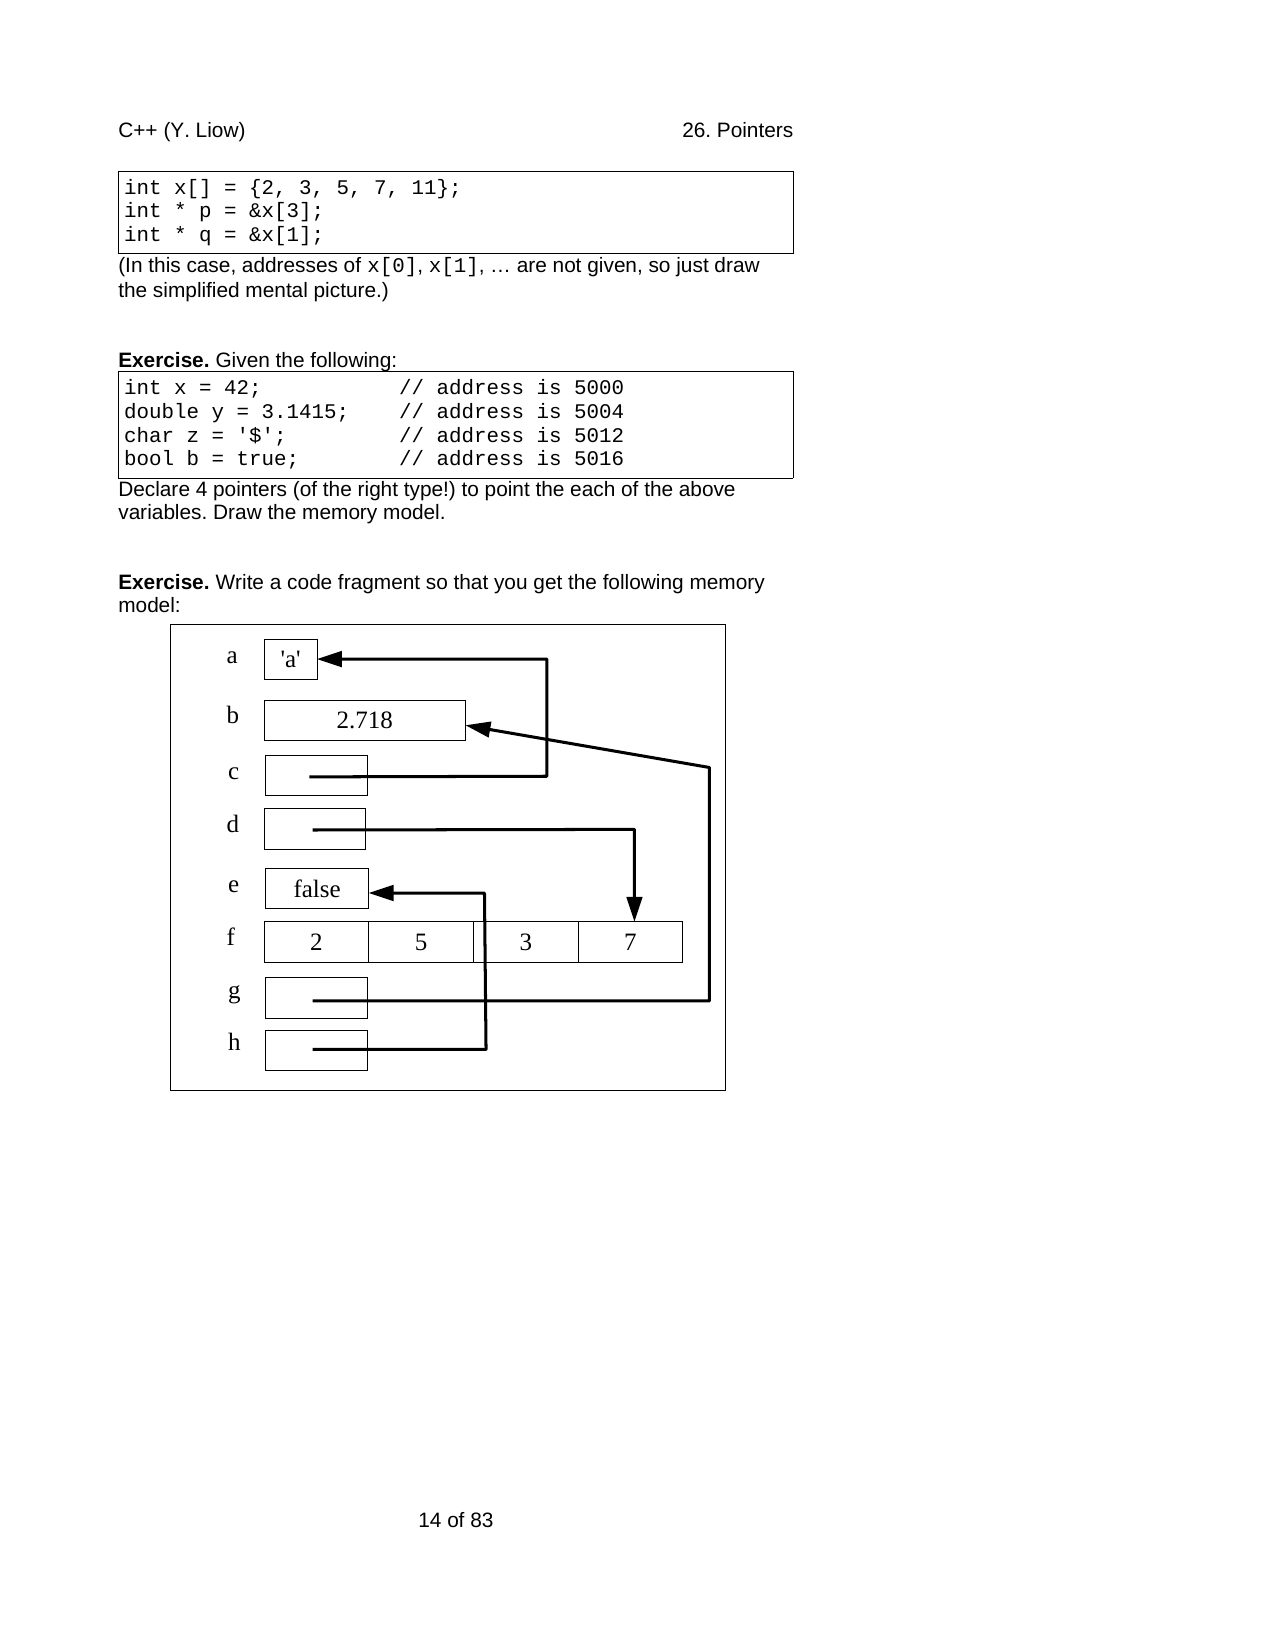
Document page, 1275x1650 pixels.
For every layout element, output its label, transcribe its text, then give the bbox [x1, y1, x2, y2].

text Exercise. Write a code fragment so that you get the following memory model: [118, 571, 793, 617]
text (In this case, addresses of x[0], x[1], … are not given, so just draw the simplified mental picture.) [118, 254, 793, 302]
table_header int x[] = {2, 3, 5, 7, 11}; int * p = &x[3]; int * q = &x[1]; [119, 172, 793, 253]
text Exercise. Given the following: [118, 348, 793, 371]
text Declare 4 pointers (of the right type!) to point the each of the above variables. Draw the memory model. [118, 479, 793, 524]
table_header int x = 42; // address is 5000 double y = 3.1415; // address is 5004 char z = '$'; // address is 5012 bool b = true; // address is 5016 [119, 372, 793, 478]
